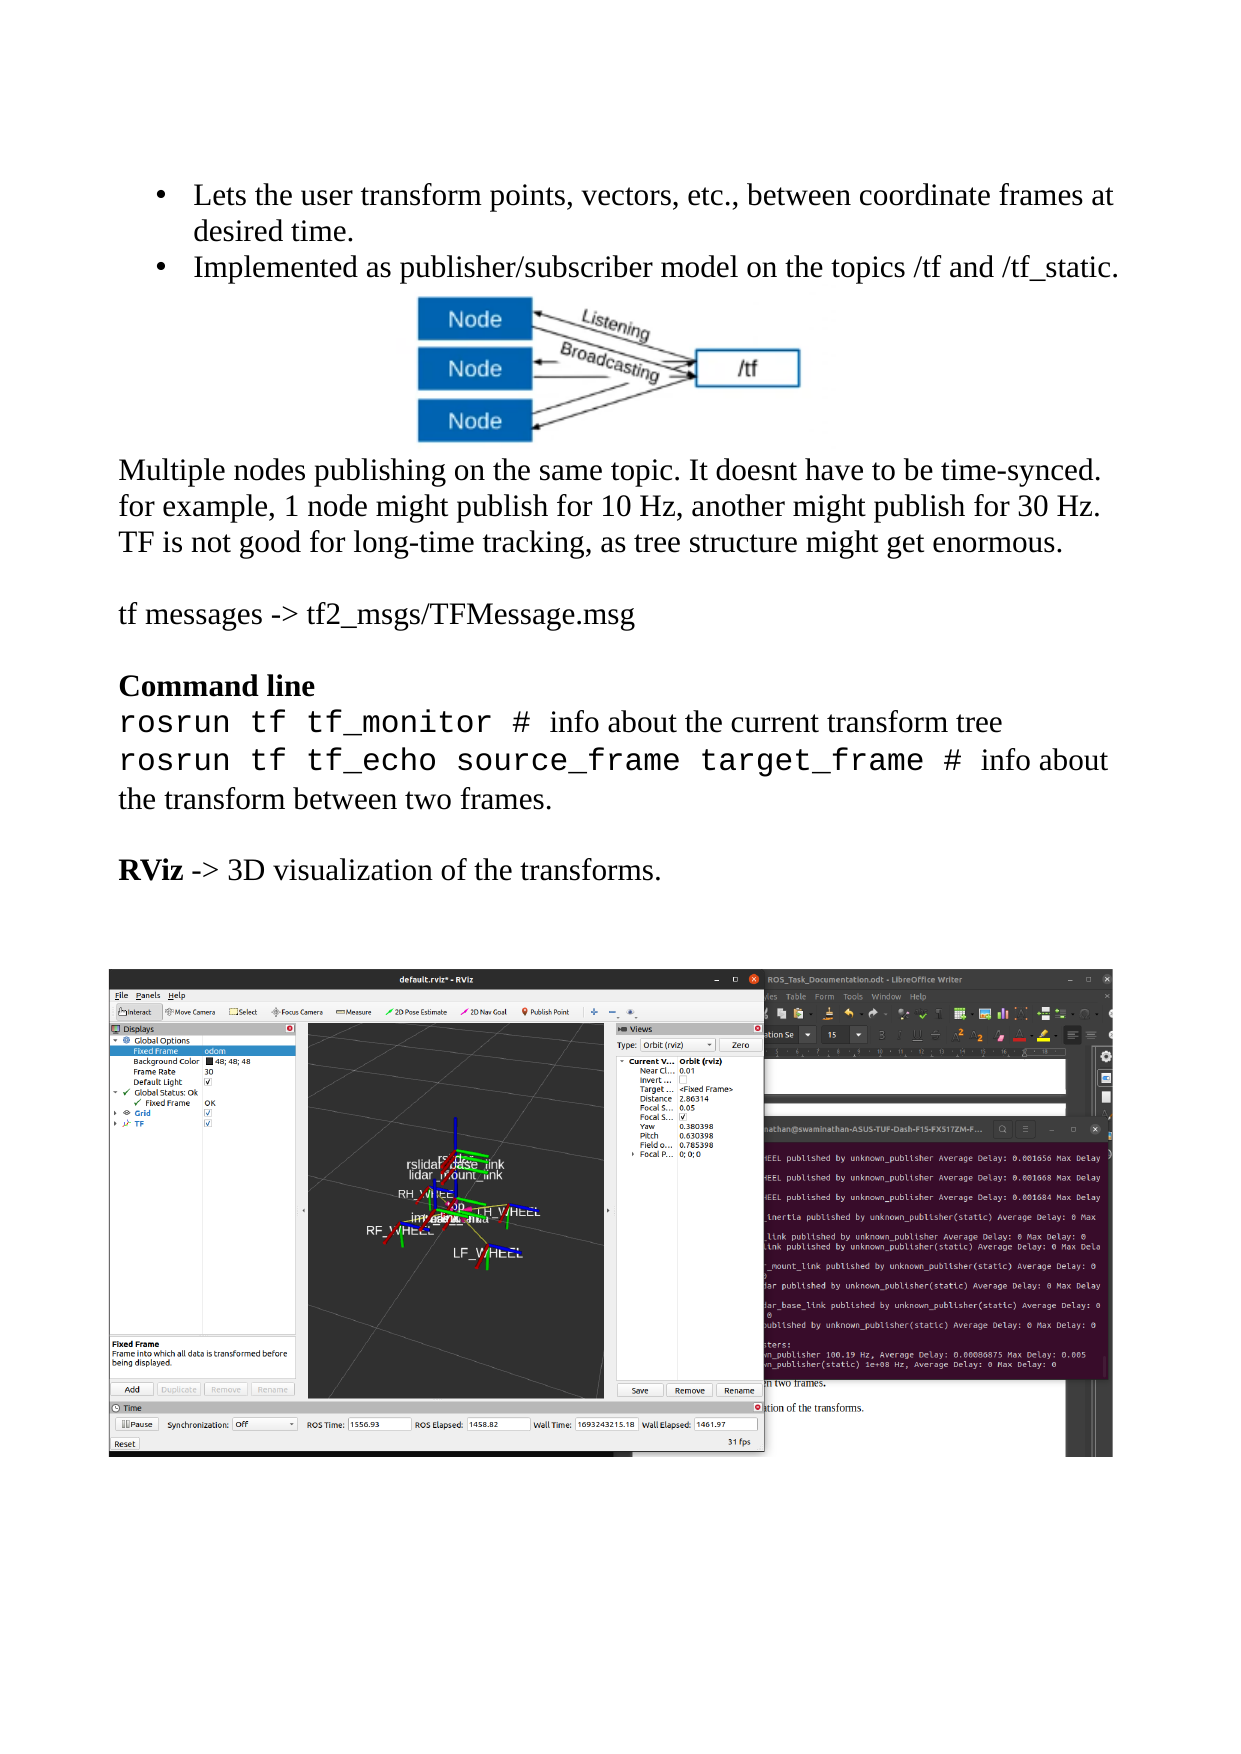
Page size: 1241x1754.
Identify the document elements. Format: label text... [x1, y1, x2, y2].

text rosrun tf tf_echo source_frame target_frame # info about the transform between two frames. [118, 741, 1122, 816]
picture [108, 969, 1113, 1457]
list Implemented as publisher/subscriber model on the topics /tf and /tf_static. [156, 248, 1122, 284]
text Multiple nodes publishing on the same topic. It doesnt have to be time-synced. for example, 1 node might publish for 10 Hz, another might publish for 30 Hz. TF is not good for long-time tracking, as tree structure might get enormous. [118, 284, 1122, 559]
text rosrun tf tf_monitor # info about the current transform tree [118, 703, 1122, 741]
picture [396, 284, 845, 452]
list Lets the user transform points, vectors, etc., between coordinate frames at desired time. [156, 176, 1122, 248]
text [118, 923, 1122, 1600]
text tf messages -> tf2_msgs/TFMessage.msg [118, 595, 1122, 631]
text RViz -> 3D visualization of the transforms. [118, 851, 1122, 887]
text Command line [118, 667, 1122, 703]
